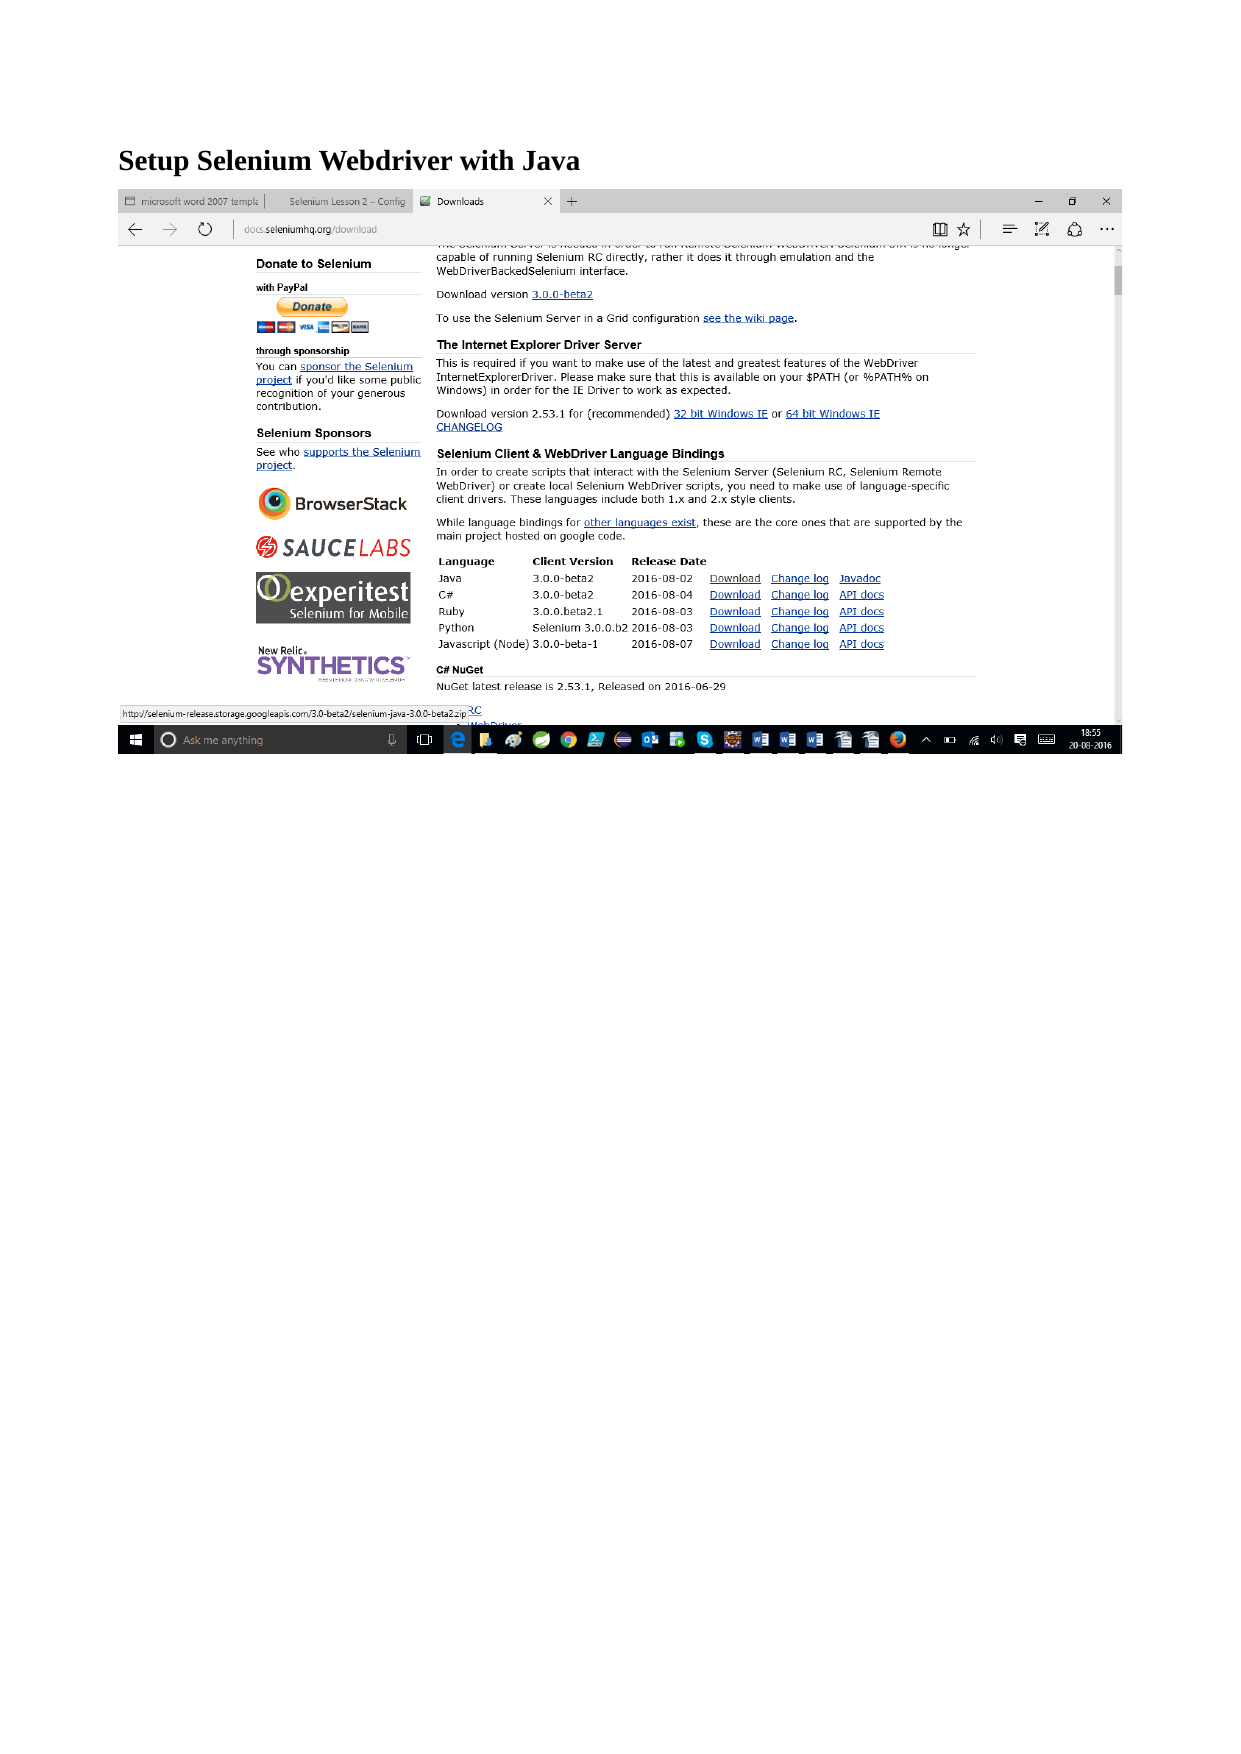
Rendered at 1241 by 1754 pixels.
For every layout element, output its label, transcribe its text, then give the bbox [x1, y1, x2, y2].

subtitle Setup Selenium Webdriver with Java [118, 143, 1122, 177]
picture [118, 189, 1123, 754]
